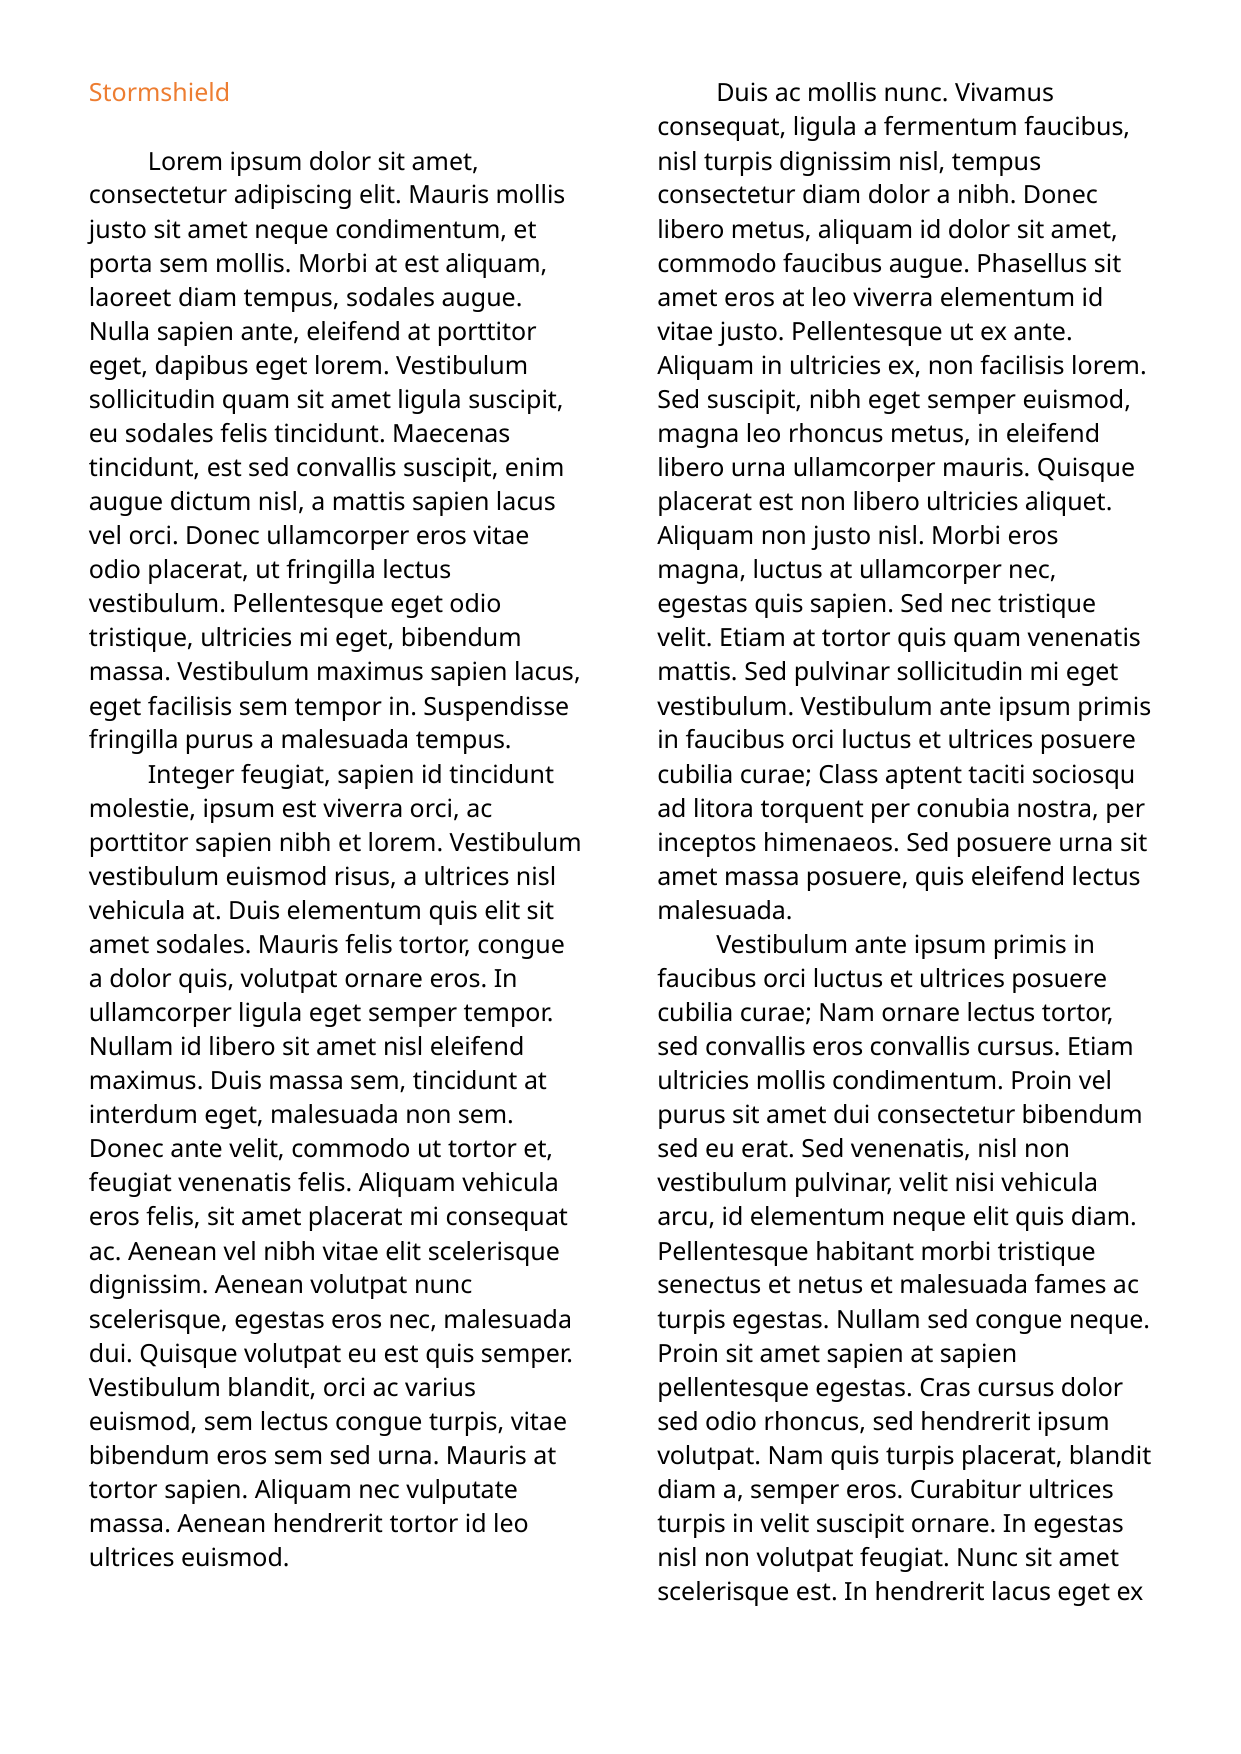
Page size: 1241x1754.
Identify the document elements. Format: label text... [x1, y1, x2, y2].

text Integer feugiat, sapien id tincidunt molestie, ipsum est viverra orci, ac porttitor sapien nibh et lorem. Vestibulum vestibulum euismod risus, a ultrices nisl vehicula at. Duis elementum quis elit sit amet sodales. Mauris felis tortor, congue a dolor quis, volutpat ornare eros. In ullamcorper ligula eget semper tempor. Nullam id libero sit amet nisl eleifend maximus. Duis massa sem, tincidunt at interdum eget, malesuada non sem. Donec ante velit, commodo ut tortor et, feugiat venenatis felis. Aliquam vehicula eros felis, sit amet placerat mi consequat ac. Aenean vel nibh vitae elit scelerisque dignissim. Aenean volutpat nunc scelerisque, egestas eros nec, malesuada dui. Quisque volutpat eu est quis semper. Vestibulum blandit, orci ac varius euismod, sem lectus congue turpis, vitae bibendum eros sem sed urna. Mauris at tortor sapien. Aliquam nec vulputate massa. Aenean hendrerit tortor id leo ultrices euismod. [89, 756, 583, 1574]
text Vestibulum ante ipsum primis in faucibus orci luctus et ultrices posuere cubilia curae; Nam ornare lectus tortor, sed convallis eros convallis cursus. Etiam ultricies mollis condimentum. Proin vel purus sit amet dui consectetur bibendum sed eu erat. Sed venenatis, nisl non vestibulum pulvinar, velit nisi vehicula arcu, id elementum neque elit quis diam. Pellentesque habitant morbi tristique senectus et netus et malesuada fames ac turpis egestas. Nullam sed congue neque. Proin sit amet sapien at sapien pellentesque egestas. Cras cursus dolor sed odio rhoncus, sed hendrerit ipsum volutpat. Nam quis turpis placerat, blandit diam a, semper eros. Curabitur ultrices turpis in velit suscipit ornare. In egestas nisl non volutpat feugiat. Nunc sit amet scelerisque est. In hendrerit lacus eget ex [657, 927, 1152, 1608]
text Lorem ipsum dolor sit amet, consectetur adipiscing elit. Mauris mollis justo sit amet neque condimentum, et porta sem mollis. Morbi at est aliquam, laoreet diam tempus, sodales augue. Nulla sapien ante, eleifend at porttitor eget, dapibus eget lorem. Vestibulum sollicitudin quam sit amet ligula suscipit, eu sodales felis tincidunt. Maecenas tincidunt, est sed convallis suscipit, enim augue dictum nisl, a mattis sapien lacus vel orci. Donec ullamcorper eros vitae odio placerat, ut fringilla lectus vestibulum. Pellentesque eget odio tristique, ultricies mi eget, bibendum massa. Vestibulum maximus sapien lacus, eget facilisis sem tempor in. Suspendisse fringilla purus a malesuada tempus. [89, 143, 583, 756]
text Duis ac mollis nunc. Vivamus consequat, ligula a fermentum faucibus, nisl turpis dignissim nisl, tempus consectetur diam dolor a nibh. Donec libero metus, aliquam id dolor sit amet, commodo faucibus augue. Phasellus sit amet eros at leo viverra elementum id vitae justo. Pellentesque ut ex ante. Aliquam in ultricies ex, non facilisis lorem. Sed suscipit, nibh eget semper euismod, magna leo rhoncus metus, in eleifend libero urna ullamcorper mauris. Quisque placerat est non libero ultricies aliquet. Aliquam non justo nisl. Morbi eros magna, luctus at ullamcorper nec, egestas quis sapien. Sed nec tristique velit. Etiam at tortor quis quam venenatis mattis. Sed pulvinar sollicitudin mi eget vestibulum. Vestibulum ante ipsum primis in faucibus orci luctus et ultrices posuere cubilia curae; Class aptent taciti sociosqu ad litora torquent per conubia nostra, per inceptos himenaeos. Sed posuere urna sit amet massa posuere, quis eleifend lectus malesuada. [657, 75, 1152, 927]
subtitle Stormshield [89, 75, 583, 109]
